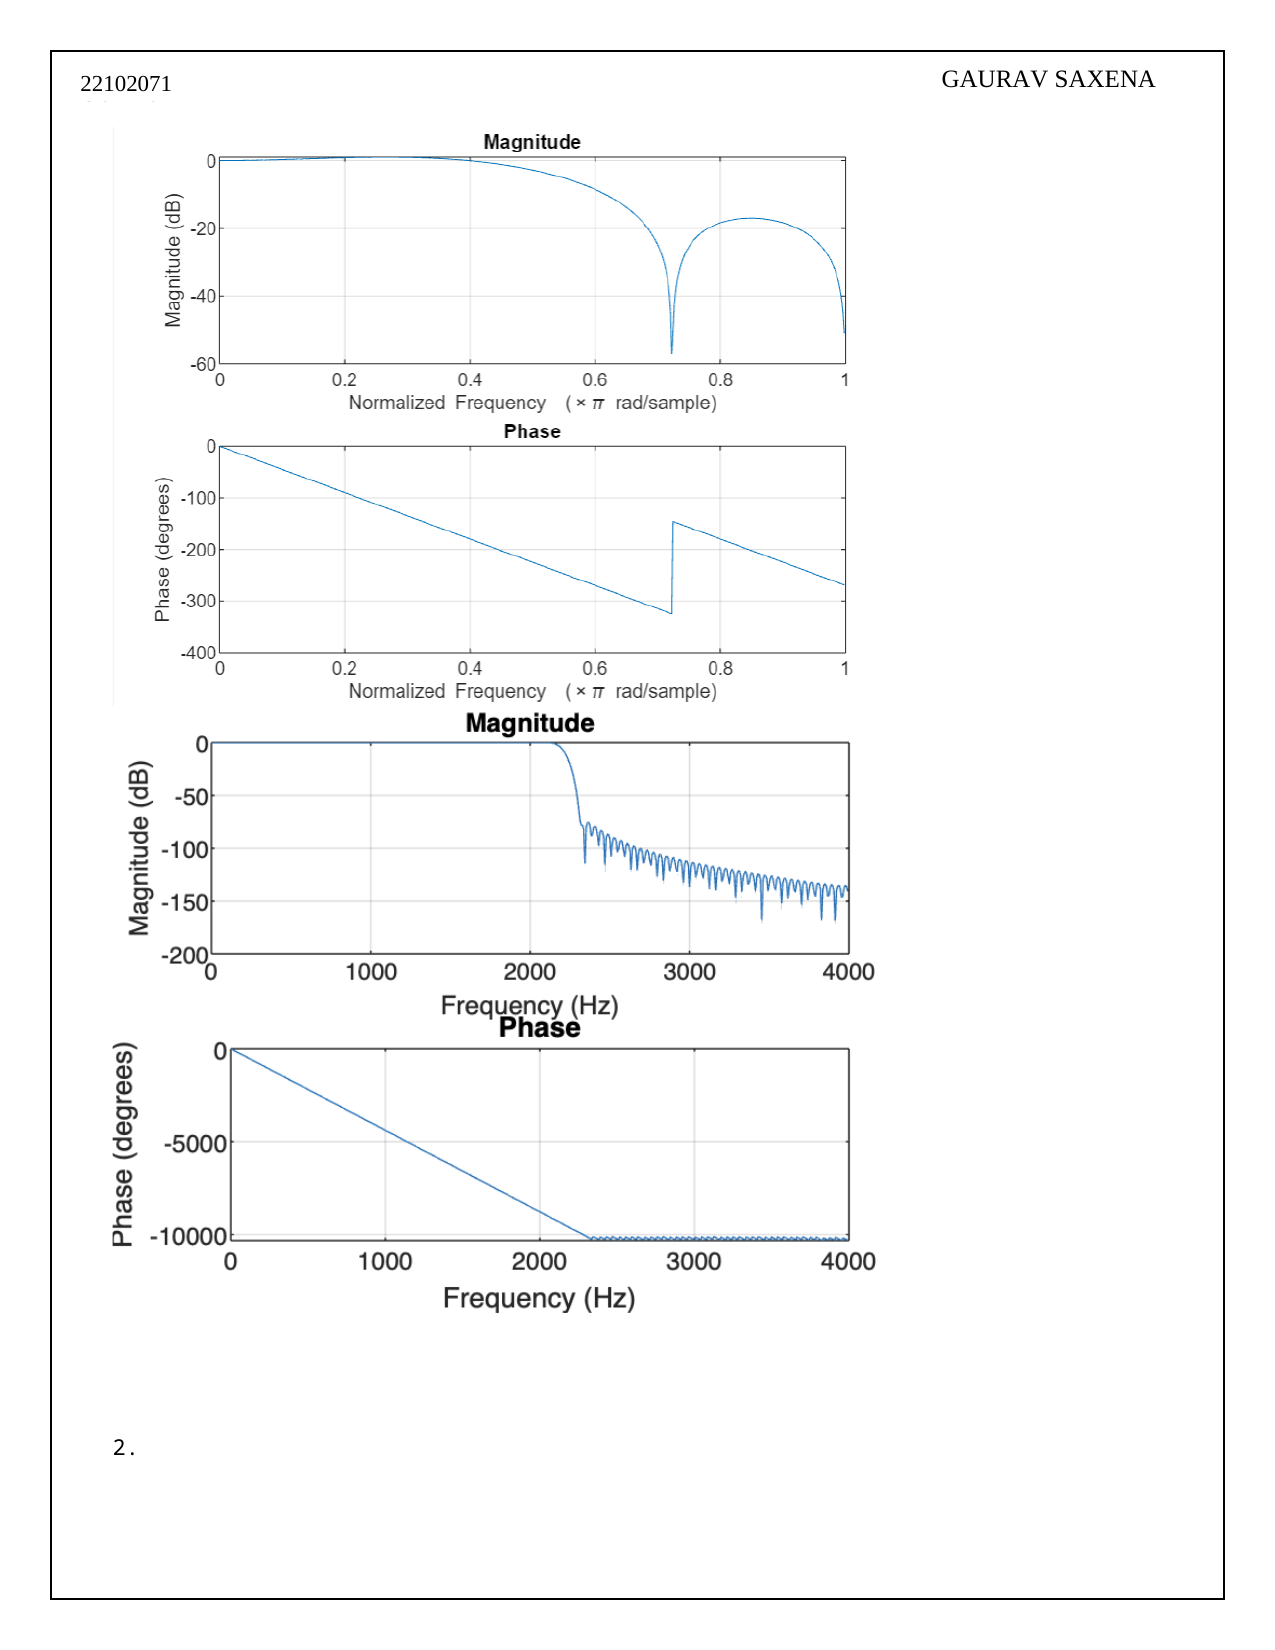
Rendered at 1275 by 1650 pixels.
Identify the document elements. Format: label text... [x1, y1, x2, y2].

text 2. [112, 1432, 1162, 1462]
